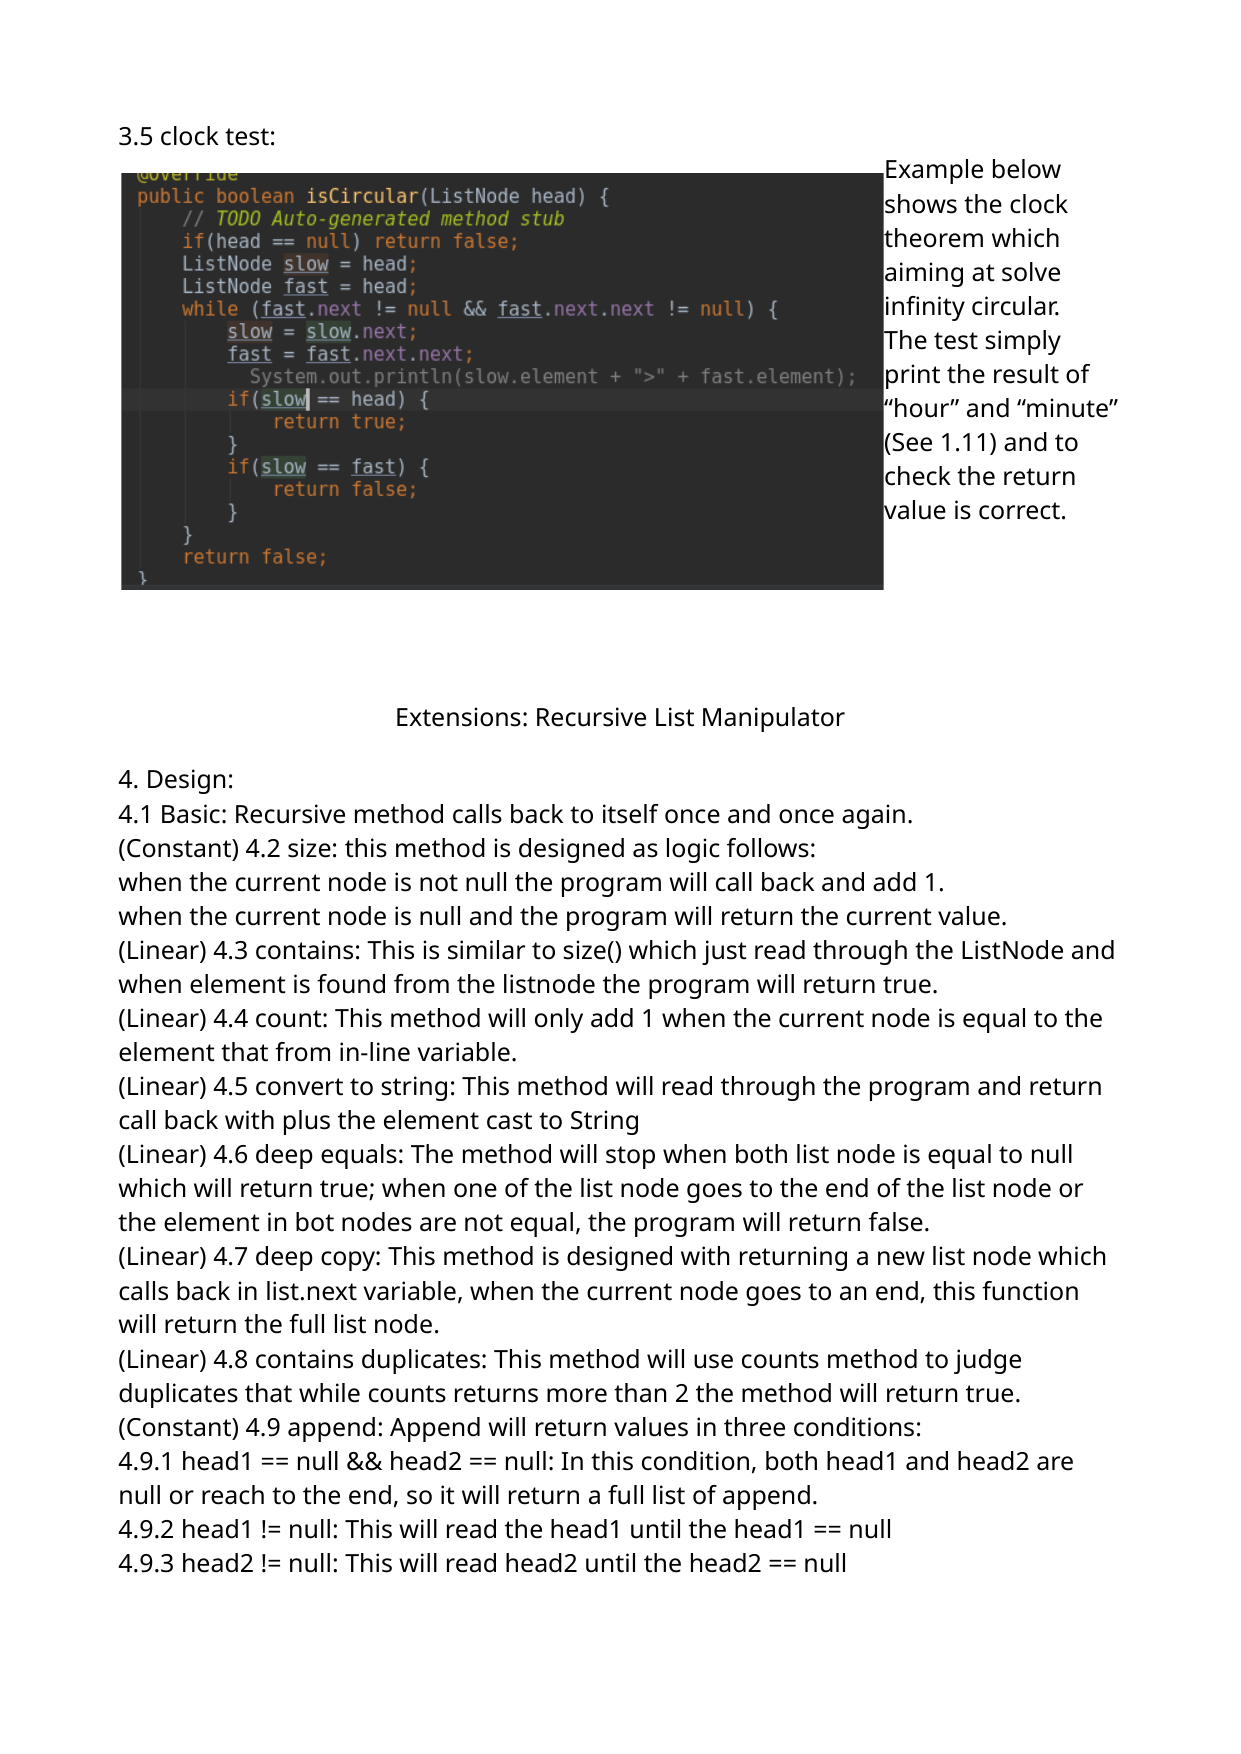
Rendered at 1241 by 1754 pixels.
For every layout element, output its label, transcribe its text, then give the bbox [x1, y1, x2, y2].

text (Linear) 4.7 deep copy: This method is designed with returning a new list node which calls back in list.next variable, when the current node goes to an end, this function will return the full list node. [118, 1239, 1122, 1341]
text 4. Design: [118, 762, 1122, 796]
text when the current node is not null the program will call back and add 1. [118, 864, 1122, 898]
text 3.5 clock test: [118, 118, 1122, 152]
text (Linear) 4.5 convert to string: This method will read through the program and return call back with plus the element cast to String [118, 1069, 1122, 1137]
text when the current node is null and the program will return the current value. [118, 898, 1122, 932]
text shows the clock theorem which aiming at solve infinity circular. [884, 186, 1122, 322]
text 4.9.1 head1 == null && head2 == null: In this condition, both head1 and head2 are null or reach to the end, so it will return a full list of append. [118, 1443, 1122, 1512]
text 4.1 Basic: Recursive method calls back to itself once and once again. [118, 796, 1122, 830]
text (Linear) 4.8 contains duplicates: This method will use counts method to judge duplicates that while counts returns more than 2 the method will return true. [118, 1341, 1122, 1409]
text (Constant) 4.9 append: Append will return values in three conditions: [118, 1409, 1122, 1443]
text (Linear) 4.4 count: This method will only add 1 when the current node is equal to the element that from in-line variable. [118, 1001, 1122, 1069]
text The test simply print the result of “hour” and “minute” (See 1.11) and to check the return value is correct. [884, 322, 1122, 527]
text Example below [118, 152, 1122, 186]
text 4.9.2 head1 != null: This will read the head1 until the head1 == null [118, 1512, 1122, 1546]
text (Linear) 4.3 contains: This is similar to size() which just read through the ListNode and when element is found from the listnode the program will return true. [118, 932, 1122, 1001]
text (Linear) 4.6 deep equals: The method will stop when both list node is equal to null which will return true; when one of the list node goes to the end of the list node or the element in bot nodes are not equal, the program will return false. [118, 1137, 1122, 1239]
text (Constant) 4.2 size: this method is designed as logic follows: [118, 830, 1122, 864]
text Extensions: Recursive List Manipulator [118, 699, 1122, 733]
text 4.9.3 head2 != null: This will read head2 until the head2 == null [118, 1546, 1122, 1580]
picture [121, 173, 884, 590]
